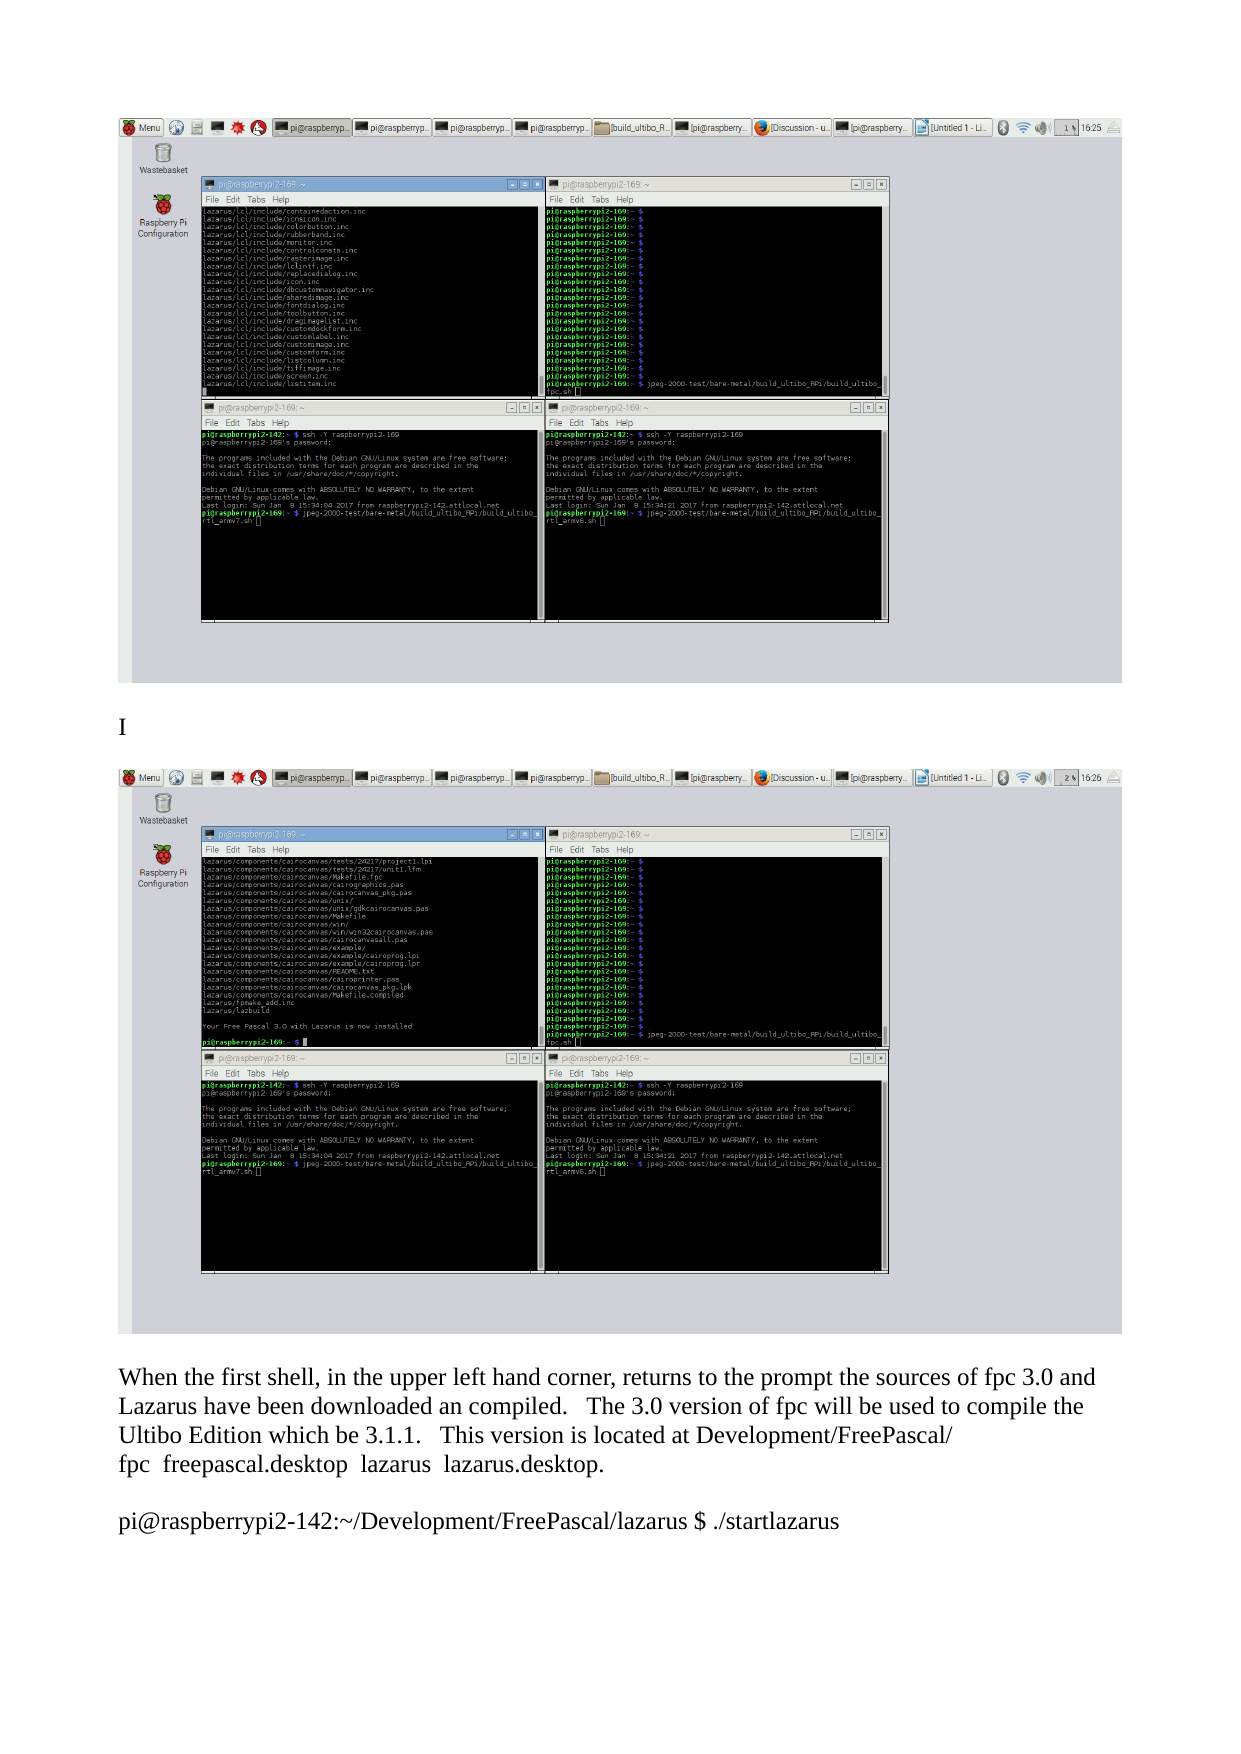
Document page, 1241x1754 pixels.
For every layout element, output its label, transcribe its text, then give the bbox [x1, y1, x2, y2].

text When the first shell, in the upper left hand corner, returns to the prompt the sources of fpc 3.0 and Lazarus have been downloaded an compiled. The 3.0 version of fpc will be used to compile the Ultibo Edition which be 3.1.1. This version is located at Development/FreePascal/ [118, 1362, 1122, 1449]
text I [118, 712, 1122, 740]
picture [118, 769, 1123, 1334]
picture [118, 118, 1123, 683]
text fpc freepascal.desktop lazarus lazarus.desktop. [118, 1449, 1122, 1477]
text pi@raspberrypi2-142:~/Development/FreePascal/lazarus $ ./startlazarus [118, 1506, 1122, 1535]
